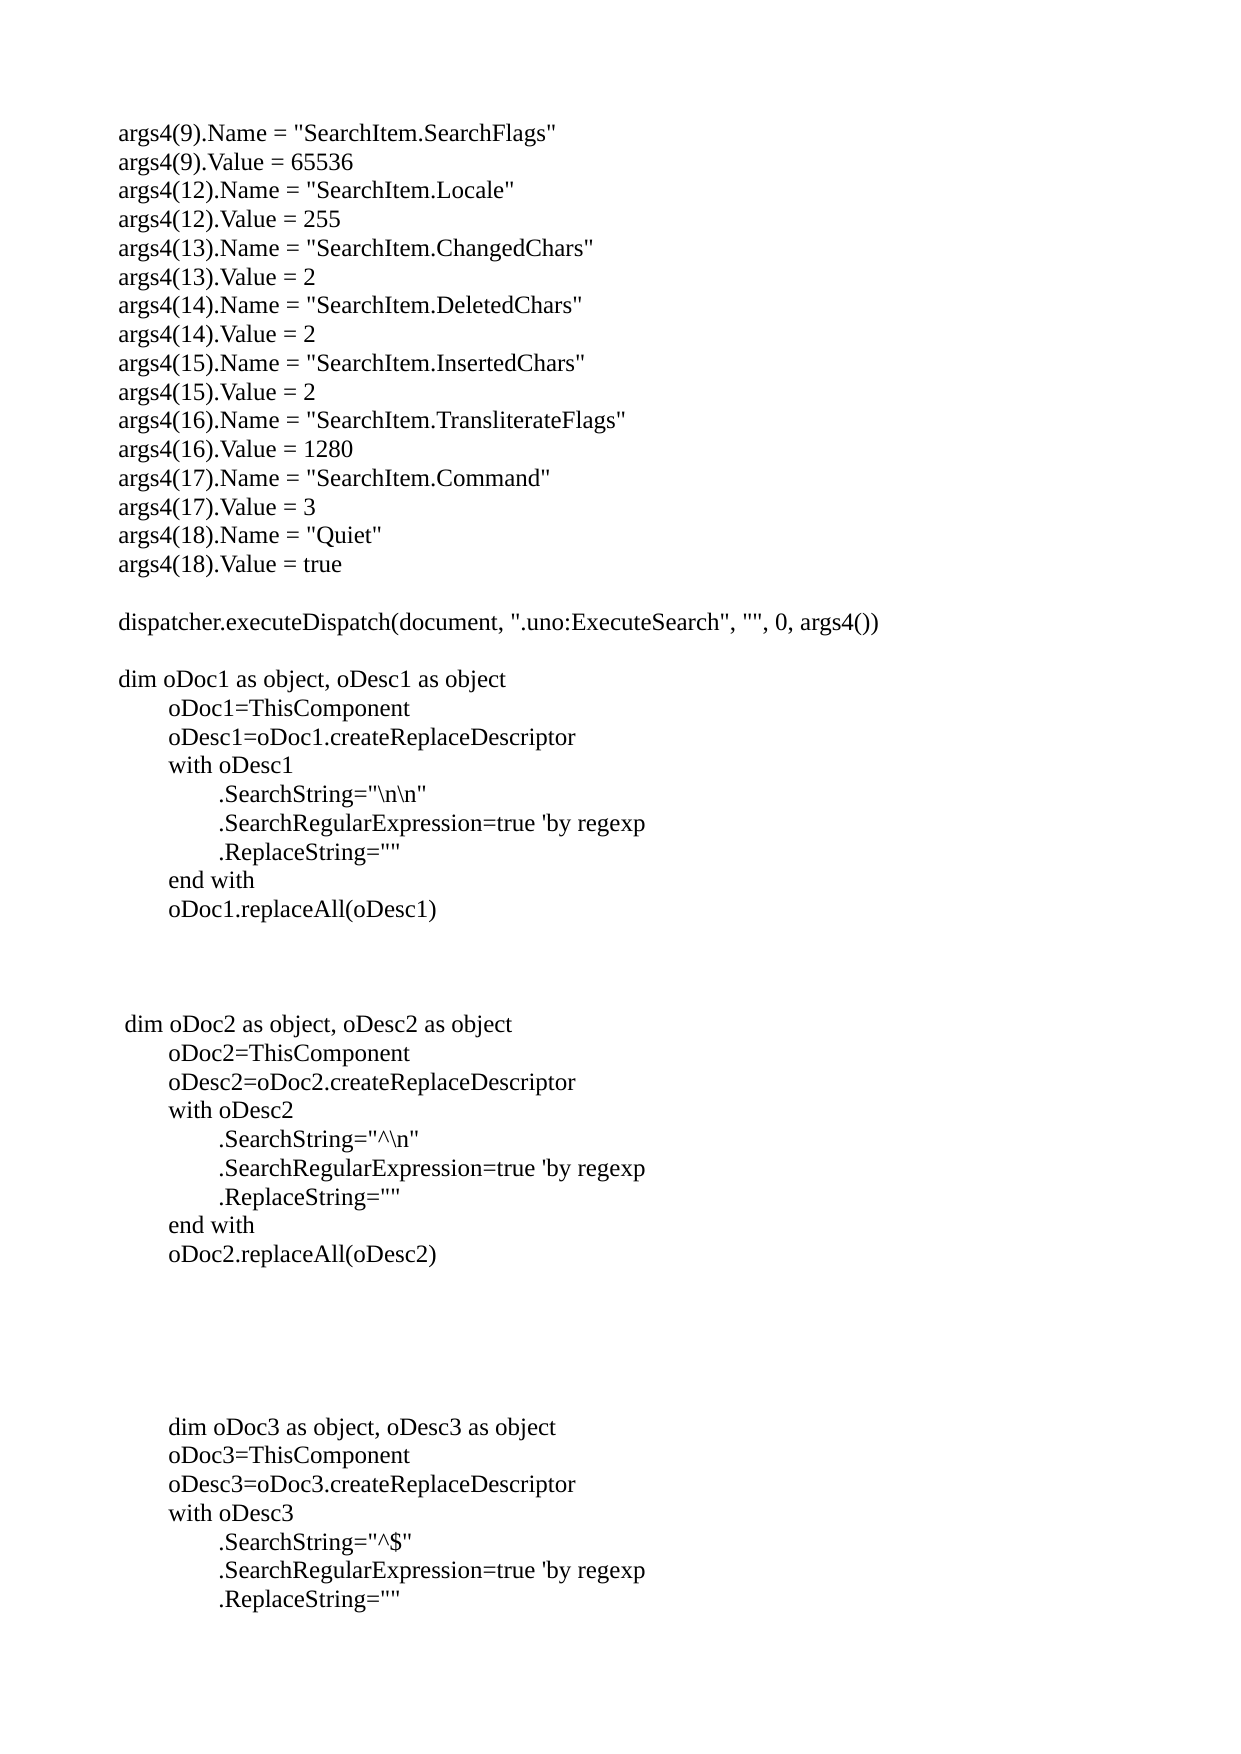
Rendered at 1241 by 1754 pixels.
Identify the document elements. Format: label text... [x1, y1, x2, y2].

text with oDesc1 [118, 751, 1122, 779]
text end with [118, 1211, 1122, 1239]
text .SearchString="^$" [118, 1527, 1122, 1556]
text .SearchString="^\n" [118, 1124, 1122, 1153]
text .SearchString="\n\n" [118, 779, 1122, 808]
text args4(18).Value = true [118, 549, 1122, 578]
text oDesc3=oDoc3.createReplaceDescriptor [118, 1469, 1122, 1498]
text args4(13).Value = 2 [118, 262, 1122, 291]
text args4(14).Name = "SearchItem.DeletedChars" [118, 291, 1122, 319]
text oDesc1=oDoc1.createReplaceDescriptor [118, 722, 1122, 751]
text args4(18).Name = "Quiet" [118, 521, 1122, 549]
text oDesc2=oDoc2.createReplaceDescriptor [118, 1067, 1122, 1096]
text with oDesc2 [118, 1096, 1122, 1124]
text .SearchRegularExpression=true 'by regexp [118, 1153, 1122, 1182]
text .ReplaceString="" [118, 837, 1122, 866]
text args4(17).Name = "SearchItem.Command" [118, 463, 1122, 492]
text oDoc3=ThisComponent [118, 1441, 1122, 1469]
text args4(16).Name = "SearchItem.TransliterateFlags" [118, 406, 1122, 434]
text oDoc2=ThisComponent [118, 1038, 1122, 1067]
text args4(17).Value = 3 [118, 492, 1122, 521]
text oDoc1=ThisComponent [118, 693, 1122, 722]
text oDoc2.replaceAll(oDesc2) [118, 1239, 1122, 1268]
text args4(15).Name = "SearchItem.InsertedChars" [118, 348, 1122, 377]
text oDoc1.replaceAll(oDesc1) [118, 894, 1122, 923]
text dispatcher.executeDispatch(document, ".uno:ExecuteSearch", "", 0, args4()) [118, 607, 1122, 636]
text args4(12).Value = 255 [118, 204, 1122, 233]
text with oDesc3 [118, 1498, 1122, 1527]
text args4(15).Value = 2 [118, 377, 1122, 406]
text end with [118, 866, 1122, 894]
text args4(9).Name = "SearchItem.SearchFlags" [118, 118, 1122, 147]
text .ReplaceString="" [118, 1584, 1122, 1613]
text .SearchRegularExpression=true 'by regexp [118, 1556, 1122, 1584]
text dim oDoc2 as object, oDesc2 as object [118, 1009, 1122, 1038]
text args4(14).Value = 2 [118, 319, 1122, 348]
text args4(12).Name = "SearchItem.Locale" [118, 176, 1122, 204]
text .SearchRegularExpression=true 'by regexp [118, 808, 1122, 837]
text args4(16).Value = 1280 [118, 434, 1122, 463]
text args4(13).Name = "SearchItem.ChangedChars" [118, 233, 1122, 262]
text dim oDoc3 as object, oDesc3 as object [118, 1412, 1122, 1441]
text .ReplaceString="" [118, 1182, 1122, 1211]
text args4(9).Value = 65536 [118, 147, 1122, 176]
text dim oDoc1 as object, oDesc1 as object [118, 664, 1122, 693]
